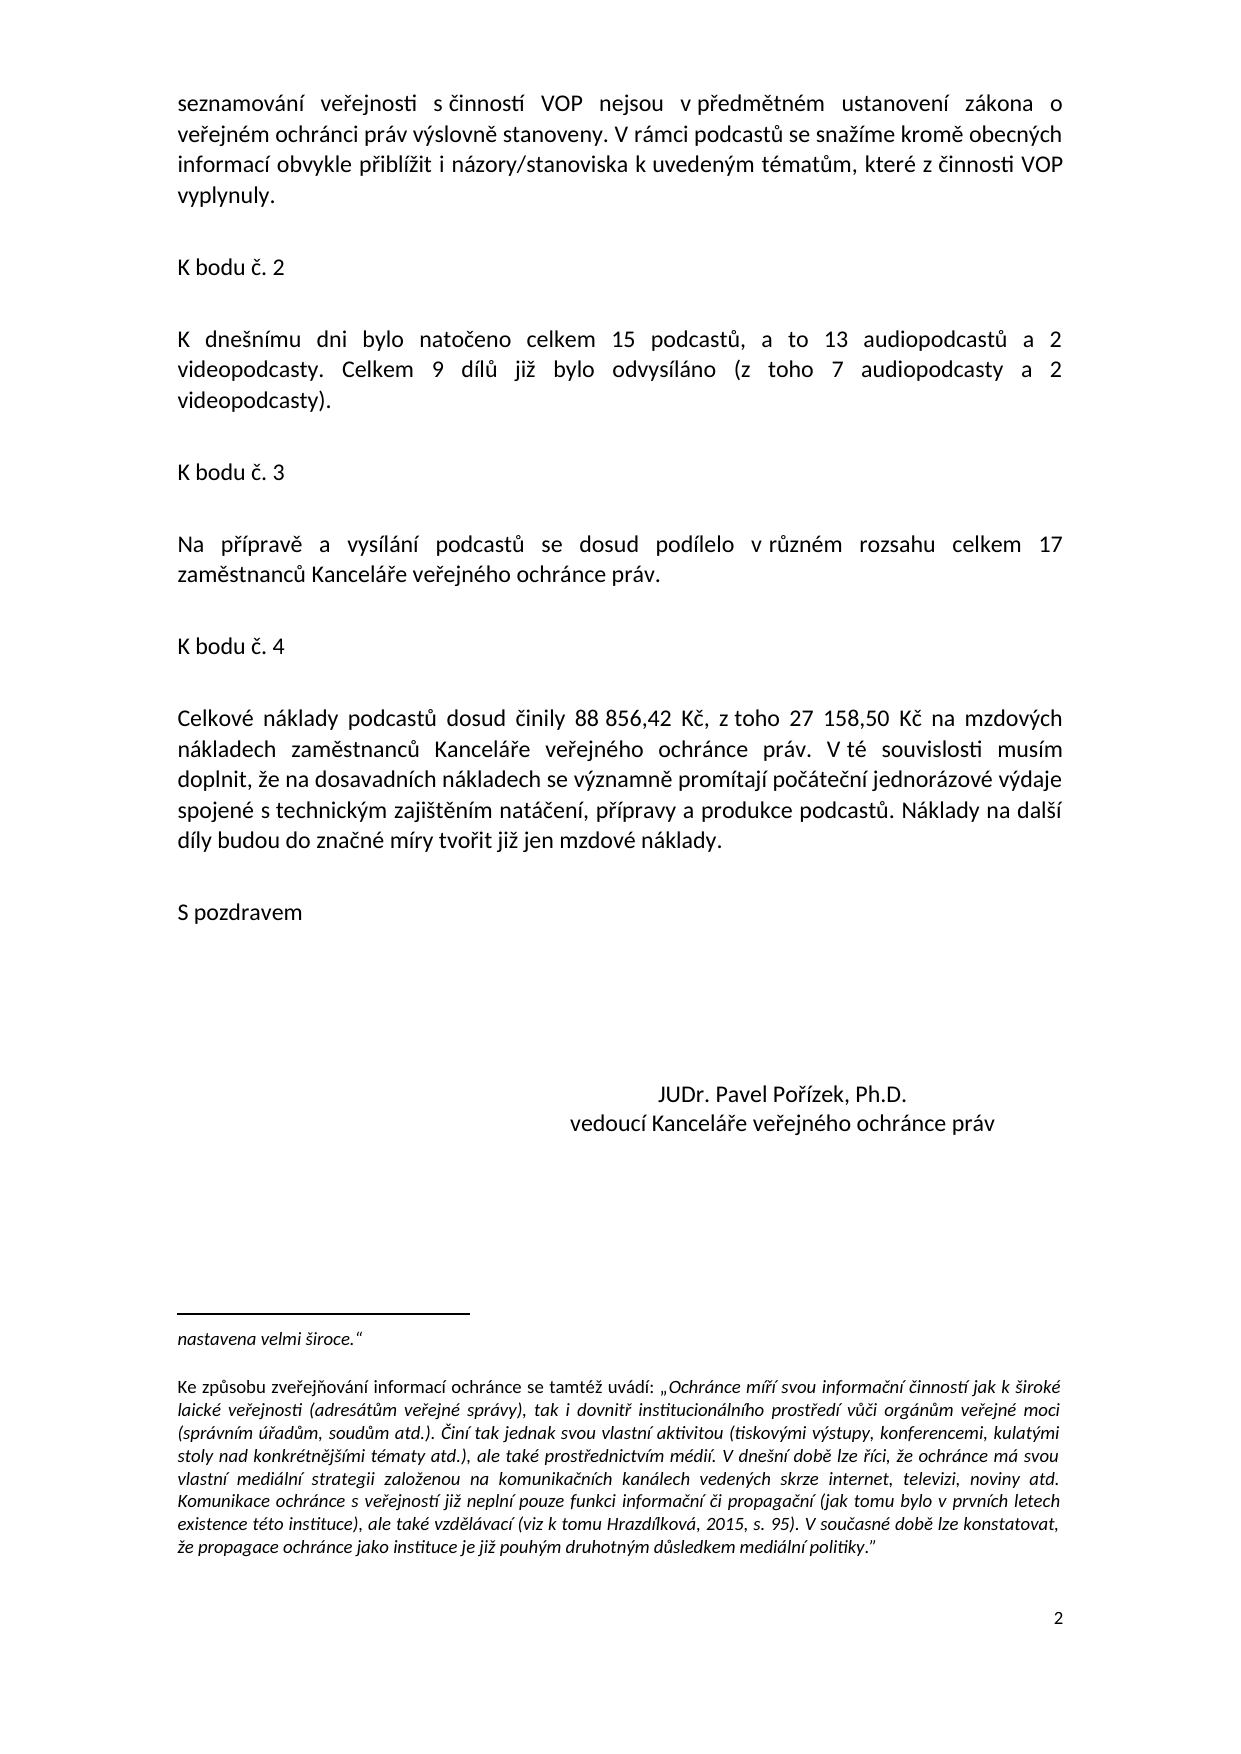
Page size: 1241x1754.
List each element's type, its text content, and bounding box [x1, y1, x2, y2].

text Celkové náklady podcastů dosud činily 88 856,42 Kč, z toho 27 158,50 Kč na mzdových nákladech zaměstnanců Kanceláře veřejného ochránce práv. V té souvislosti musím doplnit, že na dosavadních nákladech se významně promítají počáteční jednorázové výdaje spojené s technickým zajištěním natáčení, přípravy a produkce podcastů. Náklady na další díly budou do značné míry tvořit již jen mzdové náklady. [177, 703, 1063, 854]
text Ke způsobu zveřejňování informací ochránce se tamtéž uvádí: „Ochránce míří svou informační činností jak k široké laické veřejnosti (adresátům veřejné správy), tak i dovnitř institucionálního prostředí vůči orgánům veřejné moci (správním úřadům, soudům atd.). Činí tak jednak svou vlastní aktivitou (tiskovými výstupy, konferencemi, kulatými stoly nad konkrétnějšími tématy atd.), ale také prostřednictvím médií. V dnešní době lze říci, že ochránce má svou vlastní mediální strategii založenou na komunikačních kanálech vedených skrze internet, televizi, noviny atd. Komunikace ochránce s veřejností již neplní pouze funkci informační či propagační (jak tomu bylo v prvních letech existence této instituce), ale také vzdělávací (viz k tomu Hrazdílková, 2015, s. 95). V současné době lze konstatovat, že propagace ochránce jako instituce je již pouhým druhotným důsledkem mediální politiky.” [177, 1375, 1063, 1558]
text vedoucí Kanceláře veřejného ochránce práv [502, 1108, 1063, 1138]
text Na přípravě a vysílání podcastů se dosud podílelo v různém rozsahu celkem 17 zaměstnanců Kanceláře veřejného ochránce práv. [177, 529, 1063, 589]
text K bodu č. 2 [177, 252, 1063, 281]
text Veřejný ochránce práv a zaměstnanci Kanceláře veřejného ochránce práv natáčí podcasty na základě ustanovení § 23 odst. 2 zákona č. 349/1999 Sb., o veřejném ochránci práv, ve znění pozdějších předpisů. Ochránce tím plní svou zákonnou povinnost soustavně seznamovat veřejnost se svou činností a poznatky, které z jeho činnosti vyplynuly. Formy seznamování veřejnosti s činností VOP nejsou v předmětném ustanovení zákona o veřejném ochránci práv výslovně stanoveny. V rámci podcastů se snažíme kromě obecných informací obvykle přiblížit i názory/stanoviska k uvedeným tématům, které z činnosti VOP vyplynuly. [177, 88, 1063, 209]
text nastavena velmi široce.“ [177, 1327, 1063, 1350]
text K bodu č. 4 [177, 631, 1063, 661]
text S pozdravem [177, 897, 1063, 927]
text K bodu č. 3 [177, 457, 1063, 486]
text K dnešnímu dni bylo natočeno celkem 15 podcastů, a to 13 audiopodcastů a 2 videopodcasty. Celkem 9 dílů již bylo odvysíláno (z toho 7 audiopodcasty a 2 videopodcasty). [177, 324, 1063, 414]
text JUDr. Pavel Pořízek, Ph.D. [502, 1079, 1063, 1108]
